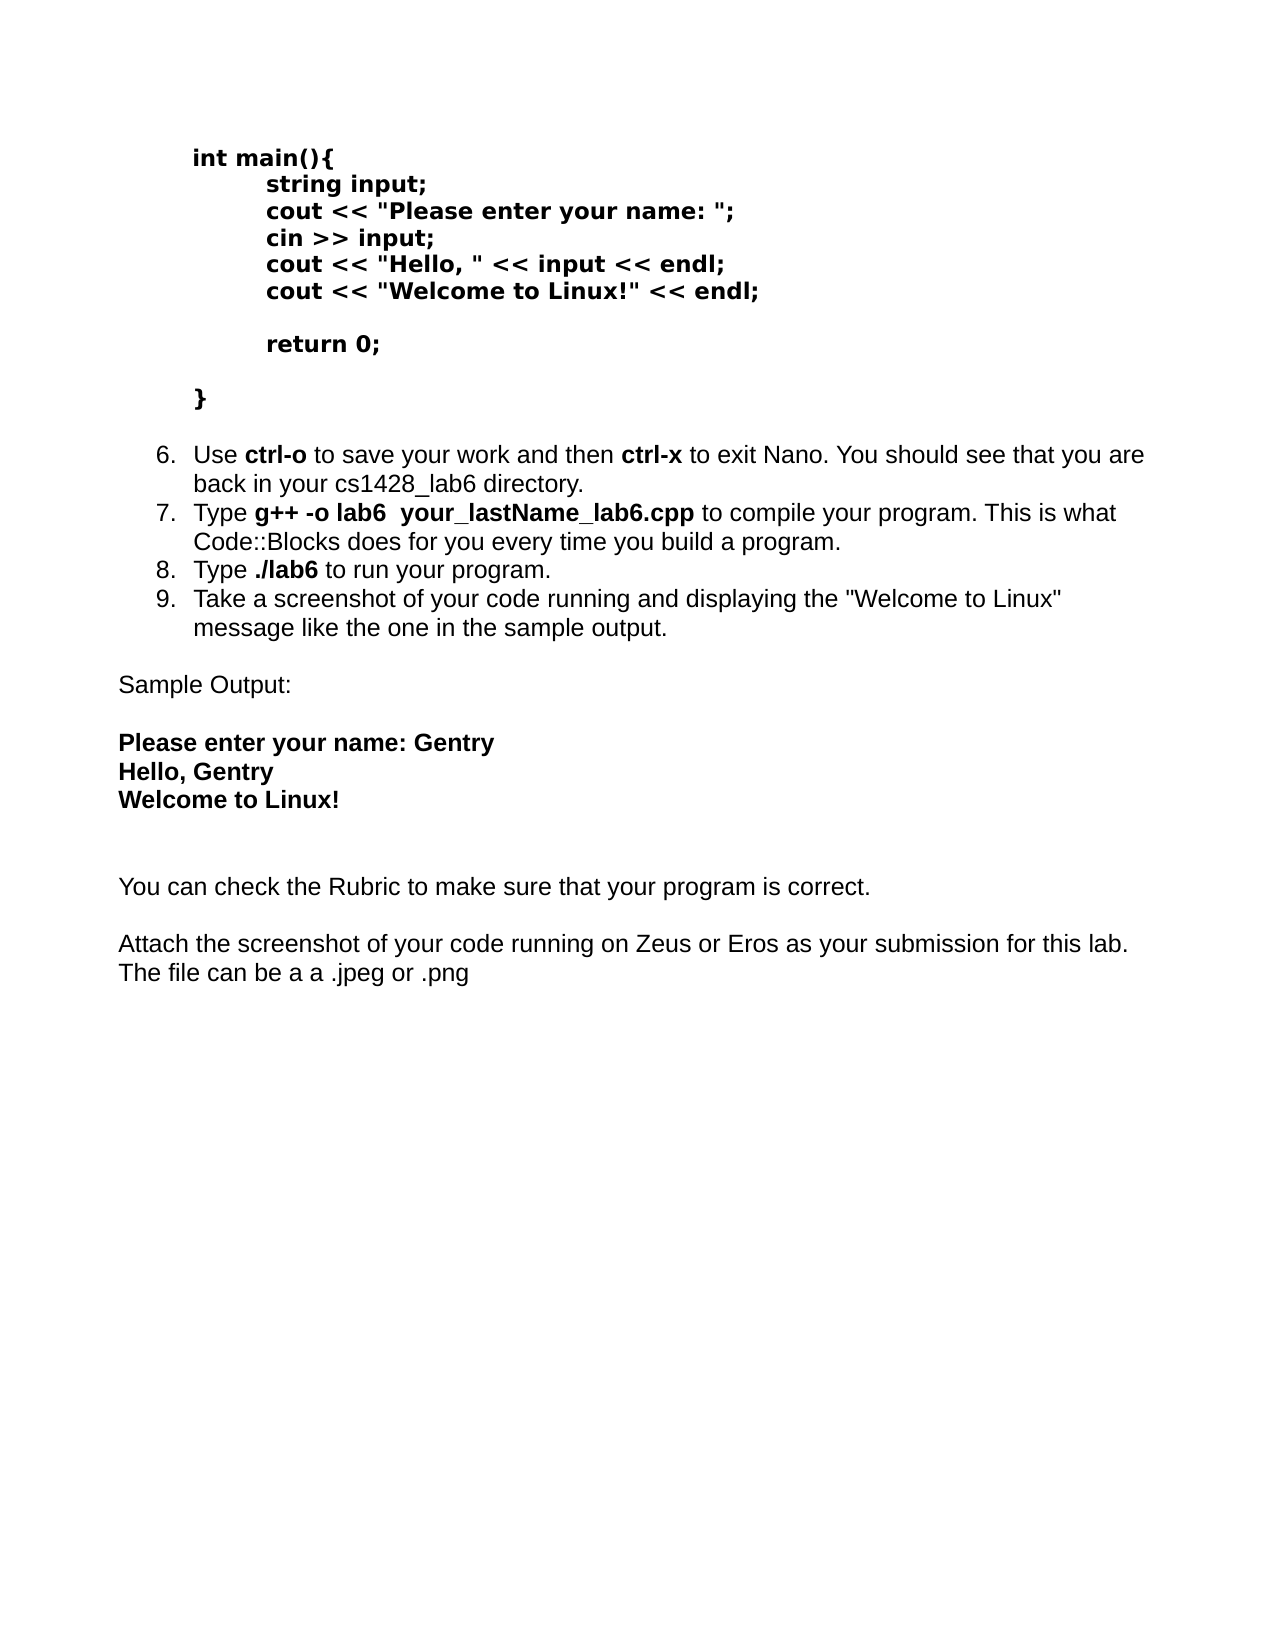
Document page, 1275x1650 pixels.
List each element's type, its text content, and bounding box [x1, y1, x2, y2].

list Use ctrl-o to save your work and then ctrl-x to exit Nano. You should see that you are back in your cs1428_lab6 directory. [156, 440, 1157, 498]
text cout << "Welcome to Linux!" << endl; [118, 278, 1157, 305]
text int main(){ [118, 145, 1157, 171]
list Take a screenshot of your code running and displaying the "Welcome to Linux" message like the one in the sample output. [156, 584, 1157, 641]
text string input; [118, 171, 1157, 198]
text } [118, 385, 1157, 411]
text Hello, Gentry [118, 756, 1157, 785]
text Please enter your name: Gentry [118, 728, 1157, 756]
list Type g++ -o lab6 your_lastName_lab6.cpp to compile your program. This is what Code::Blocks does for you every time you build a program. [156, 498, 1157, 555]
text You can check the Rubric to make sure that your program is correct. [118, 872, 1157, 901]
list Type ./lab6 to run your program. [156, 555, 1157, 584]
text cin >> input; [118, 225, 1157, 251]
text Attach the screenshot of your code running on Zeus or Eros as your submission for this lab. The file can be a a .jpeg or .png [118, 929, 1157, 987]
text return 0; [118, 331, 1157, 358]
text Welcome to Linux! [118, 785, 1157, 814]
text cout << "Hello, " << input << endl; [118, 251, 1157, 278]
text Sample Output: [118, 670, 1157, 699]
text cout << "Please enter your name: "; [118, 198, 1157, 225]
